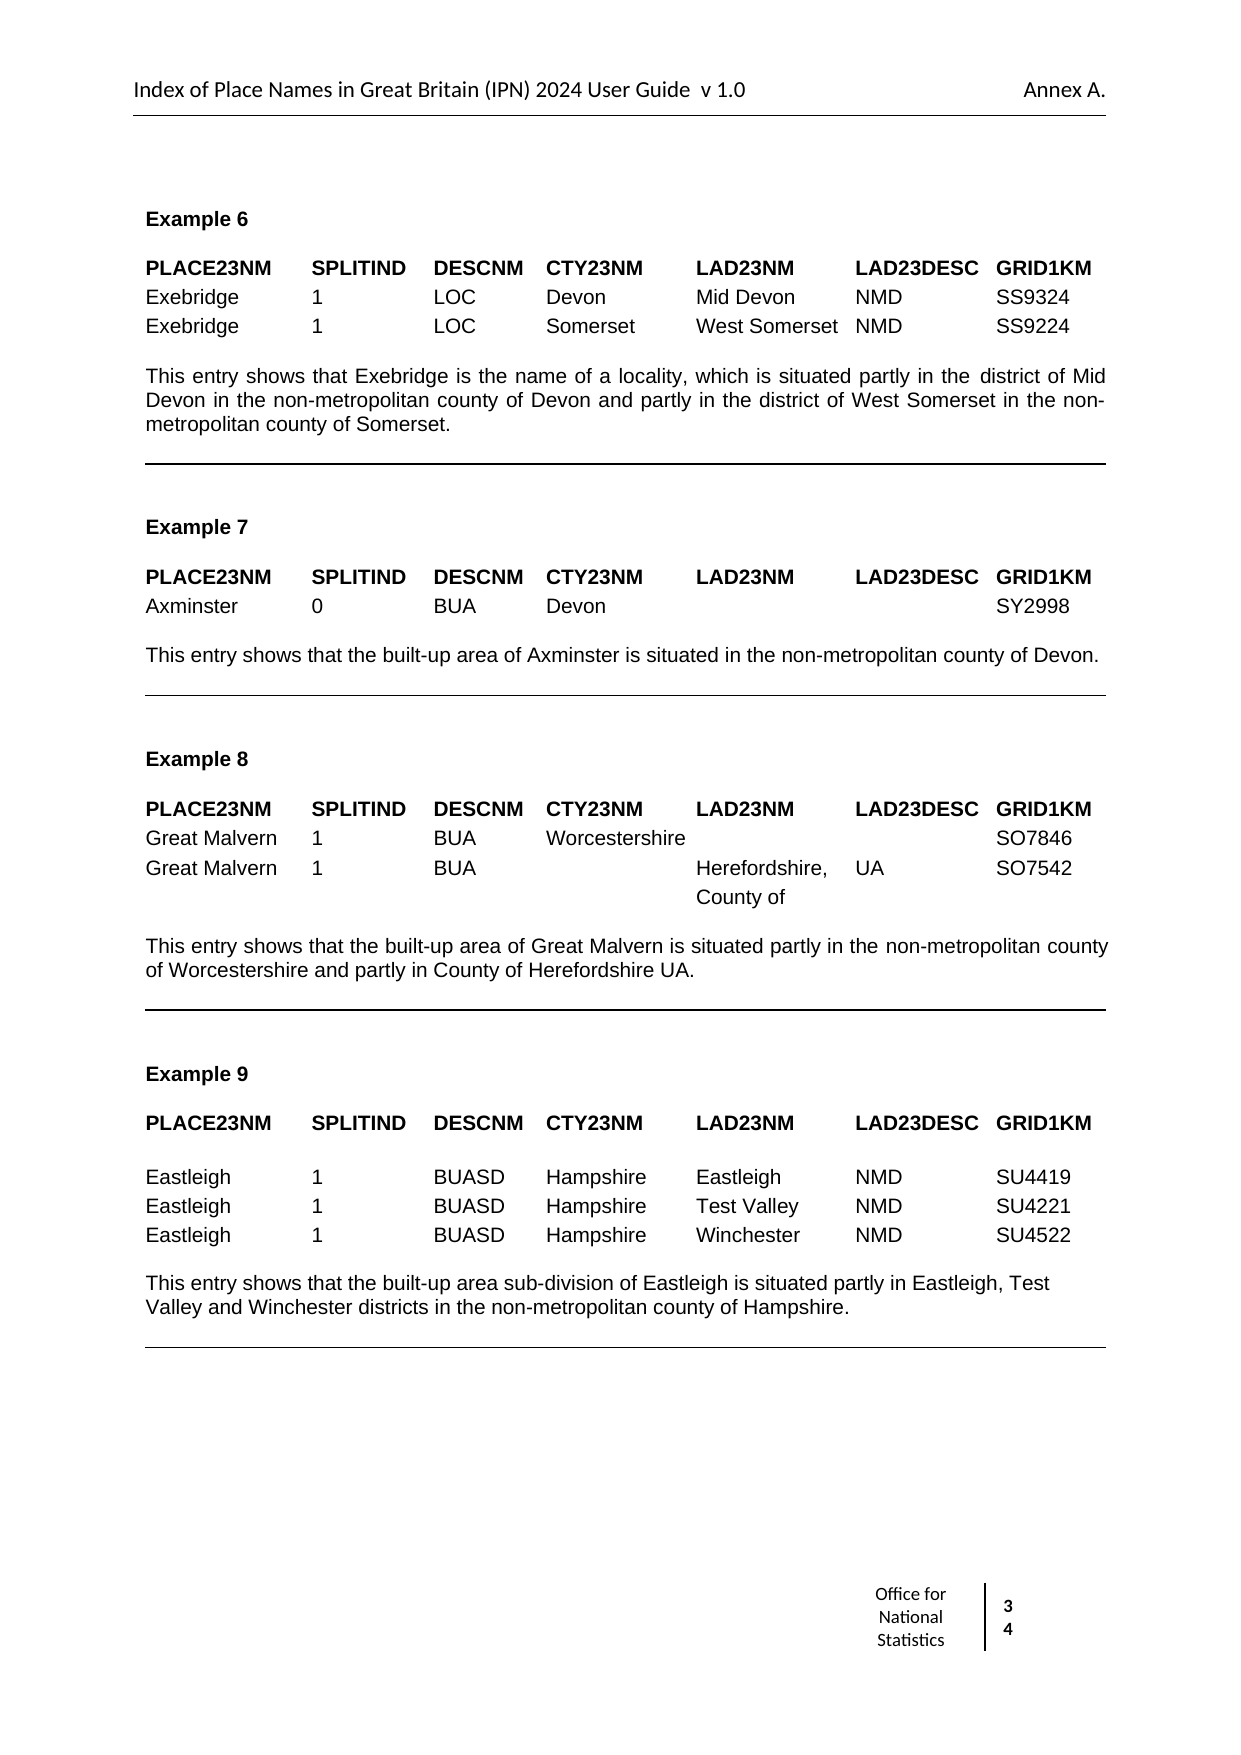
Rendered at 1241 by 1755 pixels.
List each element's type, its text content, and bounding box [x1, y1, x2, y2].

subtitle PLACE23NM SPLITIND DESCNM CTY23NM LAD23NM LAD23DESC GRID1KM [145, 1111, 1106, 1135]
subtitle PLACE23NM SPLITIND DESCNM CTY23NM LAD23NM LAD23DESC GRID1KM [145, 256, 1108, 280]
text Great Malvern 1 BUA Worcestershire SO7846 [145, 826, 1106, 850]
subtitle Example 8 [145, 747, 1106, 771]
text This entry shows that the built-up area sub-division of Eastleigh is situated partly in Eastleigh, Test Valley and Winchester districts in the non-metropolitan county of Hampshire. [145, 1271, 1108, 1319]
text Eastleigh 1 BUASD Hampshire Test Valley NMD SU4221 [145, 1194, 1106, 1218]
text Great Malvern 1 BUA Herefordshire, UA SO7542 [145, 855, 1106, 879]
text Exebridge 1 LOC Devon Mid Devon NMD SS9324 [145, 285, 1106, 309]
text Eastleigh 1 BUASD Hampshire Winchester NMD SU4522 [145, 1223, 1106, 1247]
text This entry shows that the built-up area of Great Malvern is situated partly in the non-metropolitan county of Worcestershire and partly in County of Herefordshire UA. [145, 934, 1108, 982]
text Exebridge 1 LOC Somerset West Somerset NMD SS9224 [145, 314, 1106, 338]
subtitle PLACE23NM SPLITIND DESCNM CTY23NM LAD23NM LAD23DESC GRID1KM [145, 564, 1108, 588]
subtitle Example 7 [145, 515, 321, 539]
subtitle Example 9 [145, 1061, 1106, 1085]
subtitle Example 6 [145, 206, 1106, 230]
text This entry shows that the built-up area of Axminster is situated in the non-metropolitan county of Devon. [145, 643, 1106, 667]
text County of [145, 884, 1106, 908]
subtitle PLACE23NM SPLITIND DESCNM CTY23NM LAD23NM LAD23DESC GRID1KM [145, 797, 1106, 821]
text This entry shows that Exebridge is the name of a locality, which is situated partly in the district of Mid Devon in the non-metropolitan county of Devon and partly in the district of West Somerset in the non-metropolitan county of Somerset. [145, 364, 1106, 436]
text Axminster 0 BUA Devon SY2998 [145, 594, 1106, 618]
text Eastleigh 1 BUASD Hampshire Eastleigh NMD SU4419 [145, 1165, 1106, 1189]
